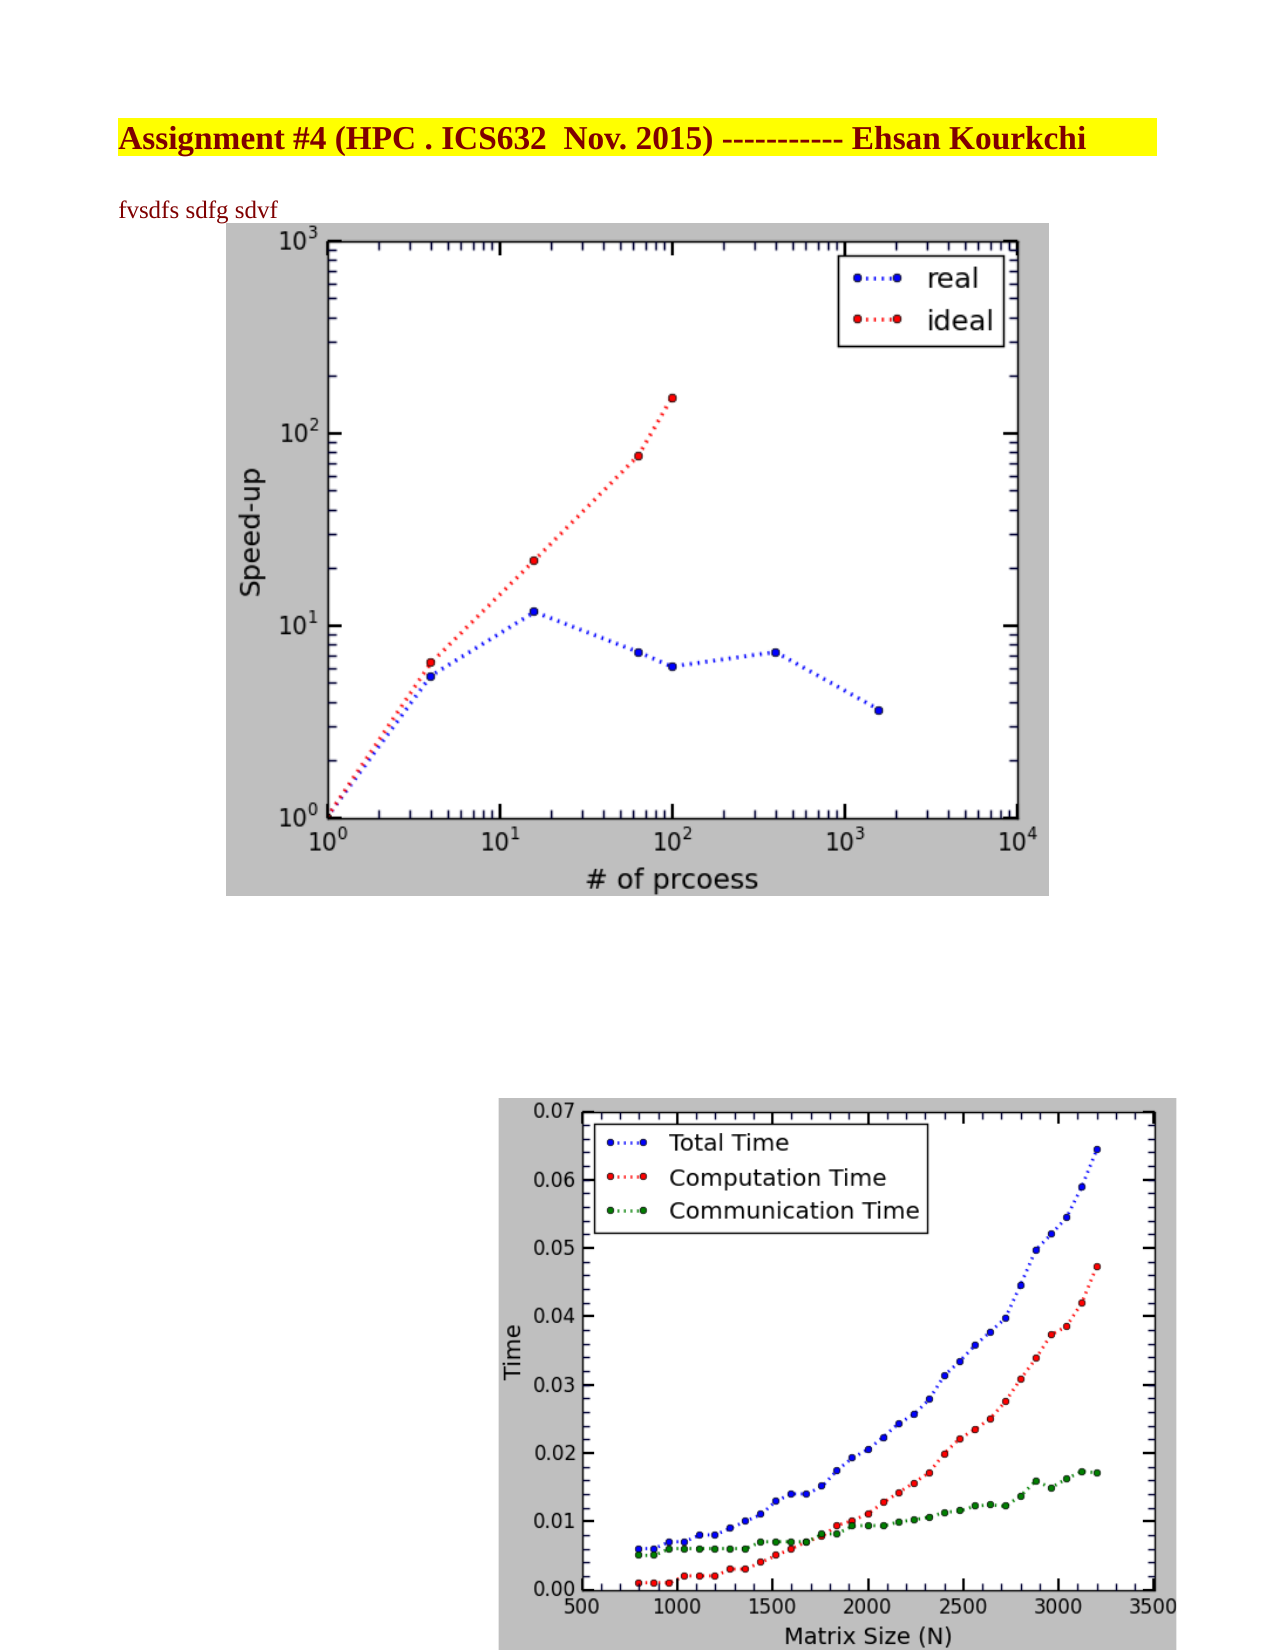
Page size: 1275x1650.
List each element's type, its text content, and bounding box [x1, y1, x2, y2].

picture [226, 223, 1049, 896]
text fvsdfs sdfg sdvf [118, 195, 1157, 223]
text Assignment #4 (HPC . ICS632 Nov. 2015) ----------- Ehsan Kourkchi [118, 118, 1157, 156]
picture [498, 1098, 1177, 1650]
